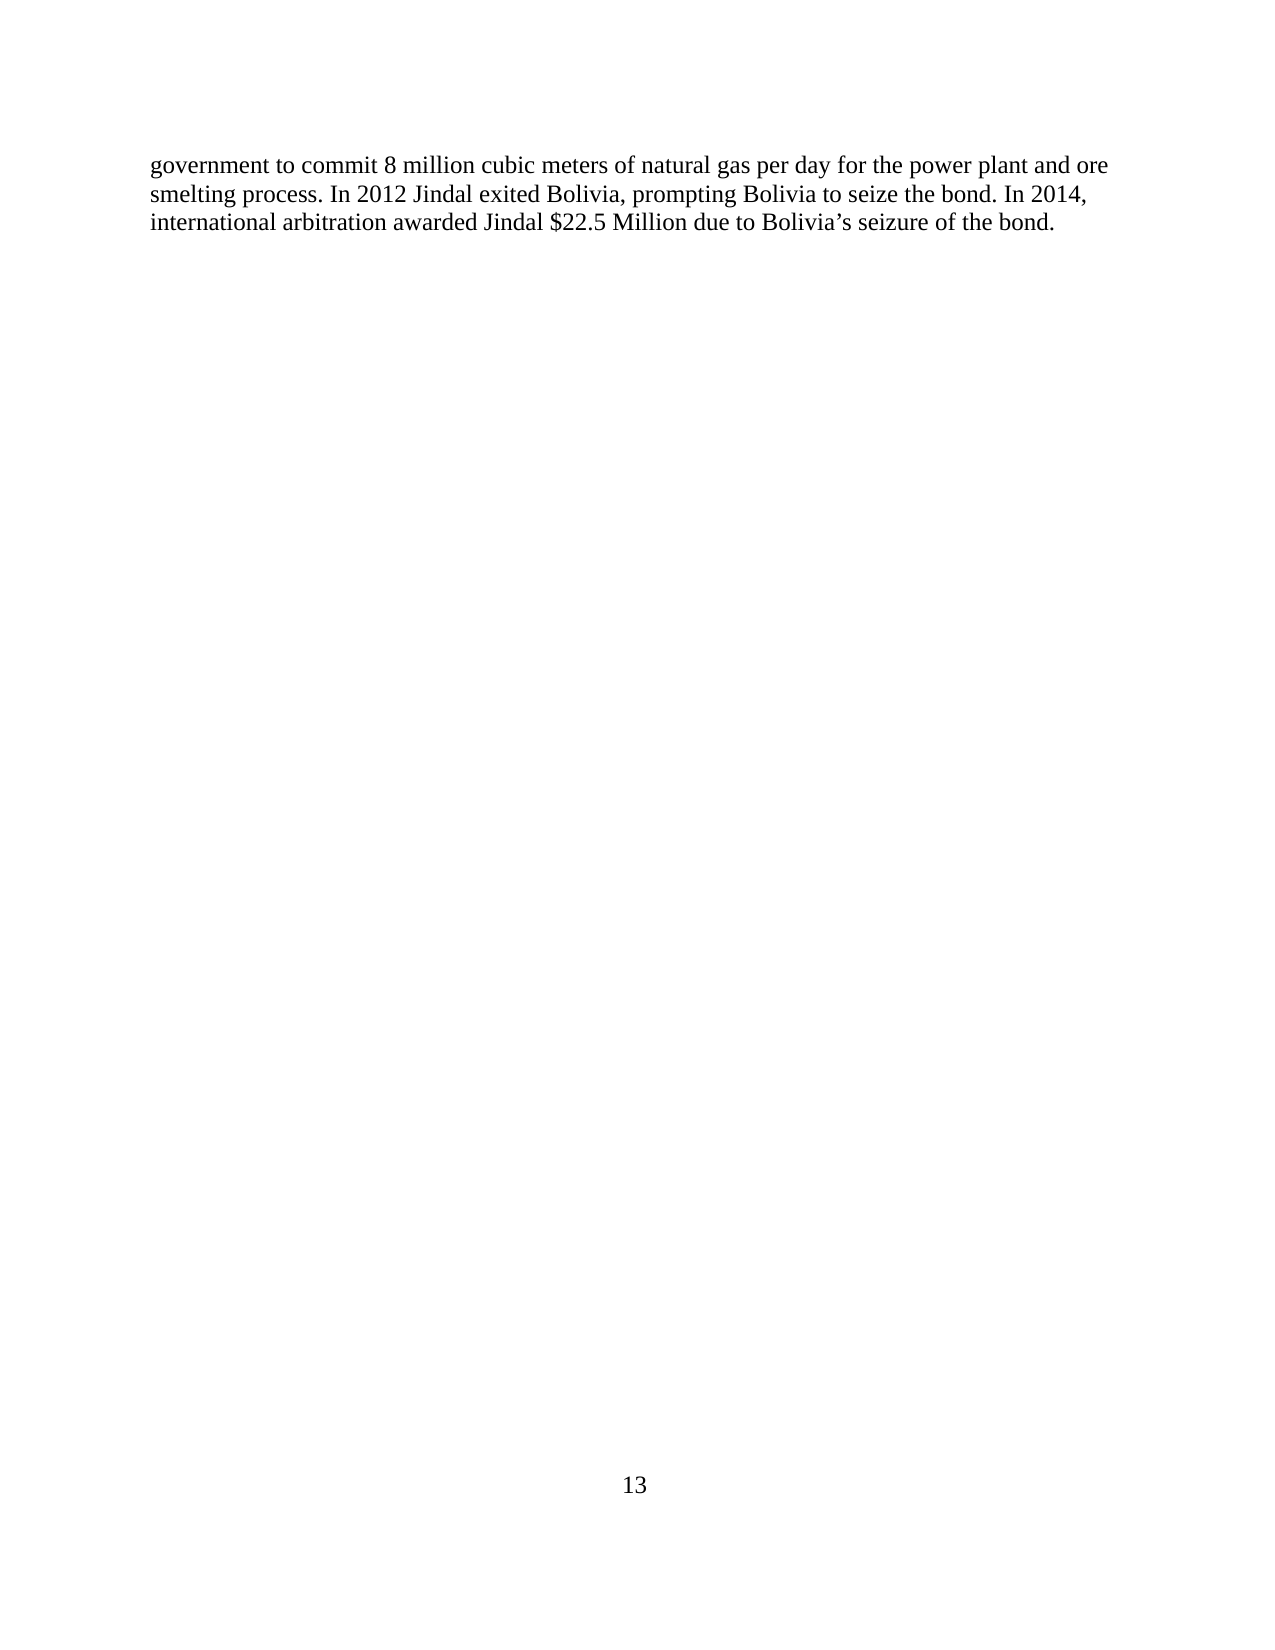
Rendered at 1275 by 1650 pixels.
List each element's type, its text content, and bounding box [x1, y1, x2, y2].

text government to commit 8 million cubic meters of natural gas per day for the power plant and ore smelting process. In 2012 Jindal exited Bolivia, prompting Bolivia to seize the bond. In 2014, international arbitration awarded Jindal $22.5 Million due to Bolivia’s seizure of the bond. [150, 150, 1125, 236]
